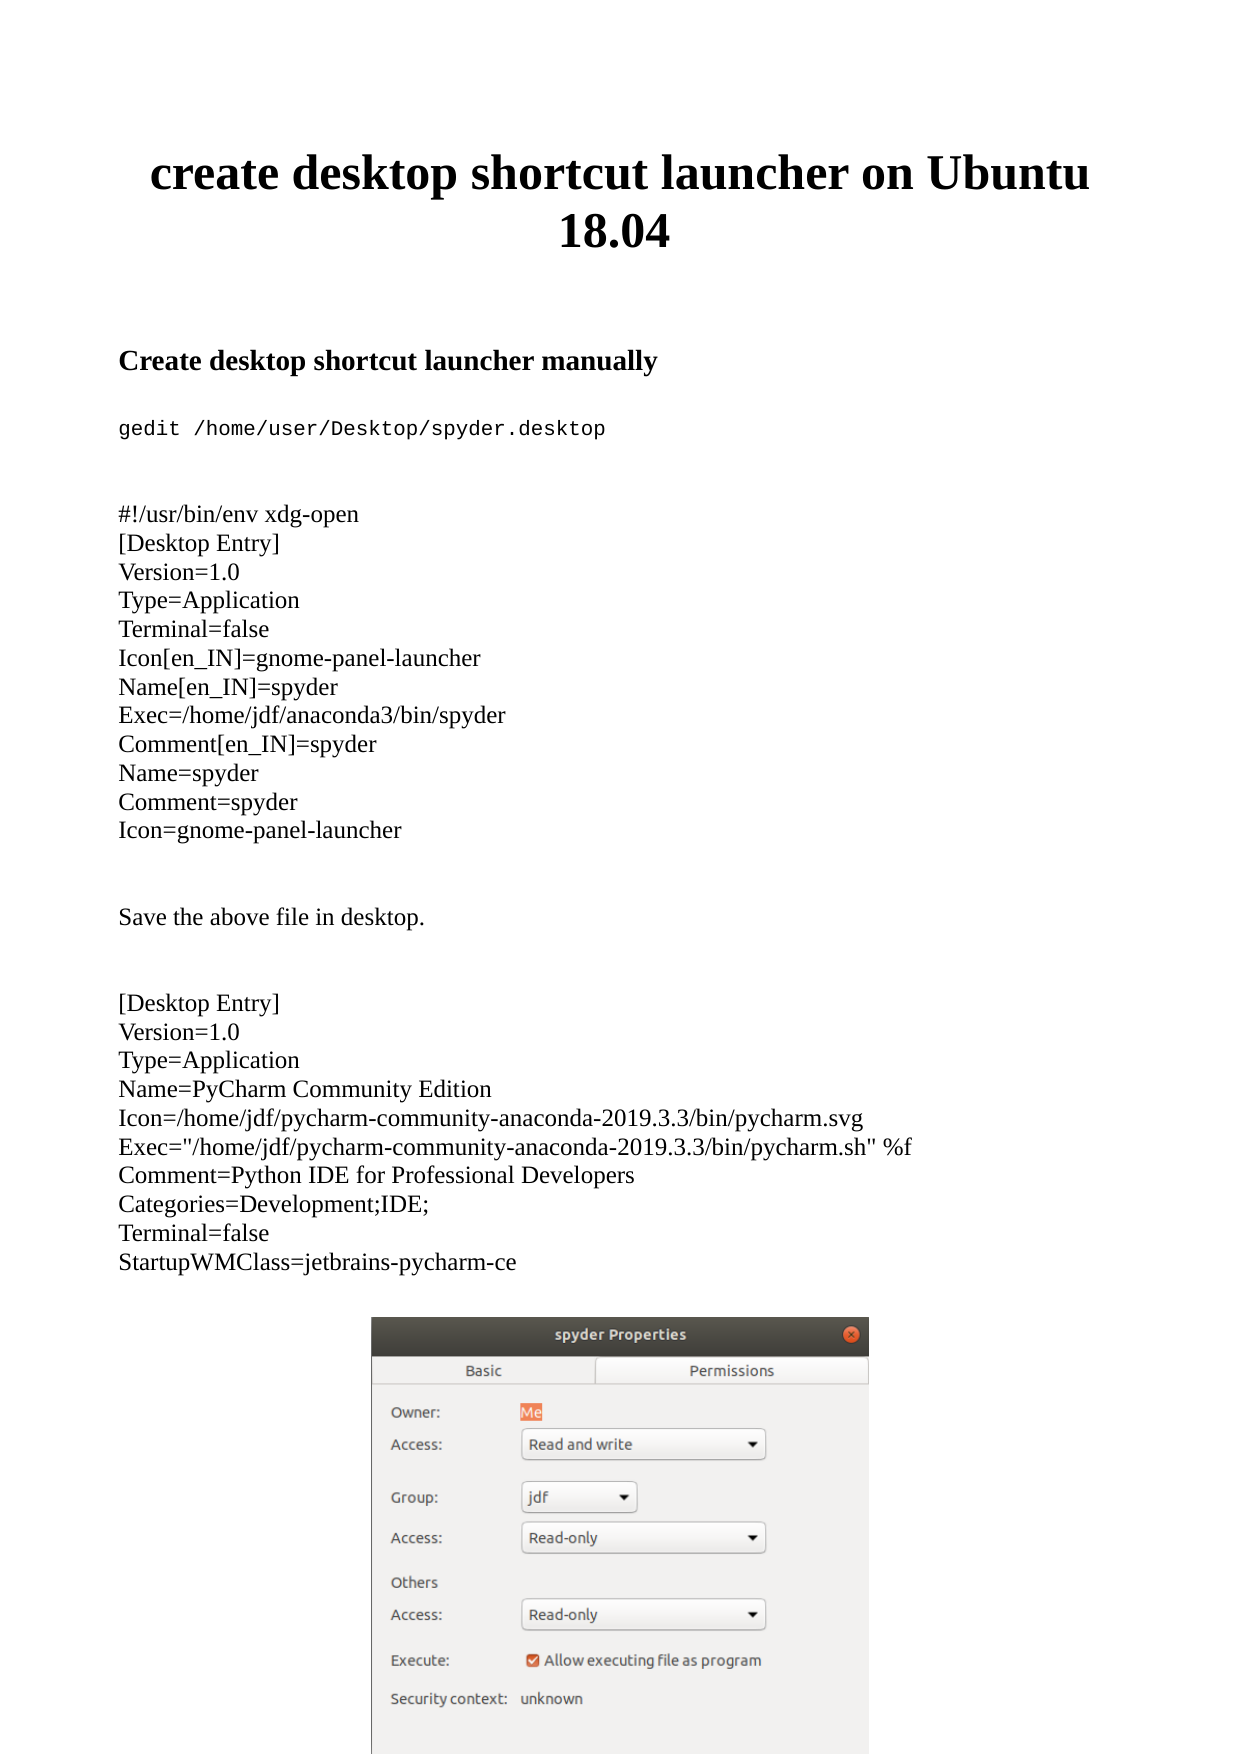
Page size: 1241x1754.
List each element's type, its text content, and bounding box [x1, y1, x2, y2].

text Icon[en_IN]=gnome-panel-launcher [118, 643, 1122, 672]
text Name=spyder [118, 758, 1122, 787]
text Exec=/home/jdf/anaconda3/bin/spyder [118, 701, 1122, 729]
text [Desktop Entry] [118, 528, 1122, 557]
text Icon=gnome-panel-launcher [118, 816, 1122, 844]
text Comment=spyder [118, 787, 1122, 816]
text Icon=/home/jdf/pycharm-community-anaconda-2019.3.3/bin/pycharm.svg [118, 1103, 1122, 1132]
text gedit /home/user/Desktop/spyder.desktop [118, 417, 1122, 441]
text Categories=Development;IDE; [118, 1189, 1122, 1218]
text Name[en_IN]=spyder [118, 672, 1122, 701]
subtitle create desktop shortcut launcher on Ubuntu 18.04 [118, 143, 1122, 258]
text Terminal=false [118, 614, 1122, 643]
text Save the above file in desktop. [118, 902, 1122, 931]
text #!/usr/bin/env xdg-open [118, 499, 1122, 528]
text Version=1.0 [118, 1017, 1122, 1046]
text StartupWMClass=jetbrains-pycharm-ce [118, 1247, 1122, 1276]
picture [371, 1317, 869, 1754]
text Type=Application [118, 586, 1122, 614]
text Terminal=false [118, 1218, 1122, 1247]
text Comment=Python IDE for Professional Developers [118, 1161, 1122, 1189]
subtitle Create desktop shortcut launcher manually [118, 343, 1122, 376]
text Type=Application [118, 1046, 1122, 1074]
text Comment[en_IN]=spyder [118, 729, 1122, 758]
text Exec="/home/jdf/pycharm-community-anaconda-2019.3.3/bin/pycharm.sh" %f [118, 1132, 1122, 1161]
text [Desktop Entry] [118, 988, 1122, 1017]
text Version=1.0 [118, 557, 1122, 586]
text Name=PyCharm Community Edition [118, 1074, 1122, 1103]
